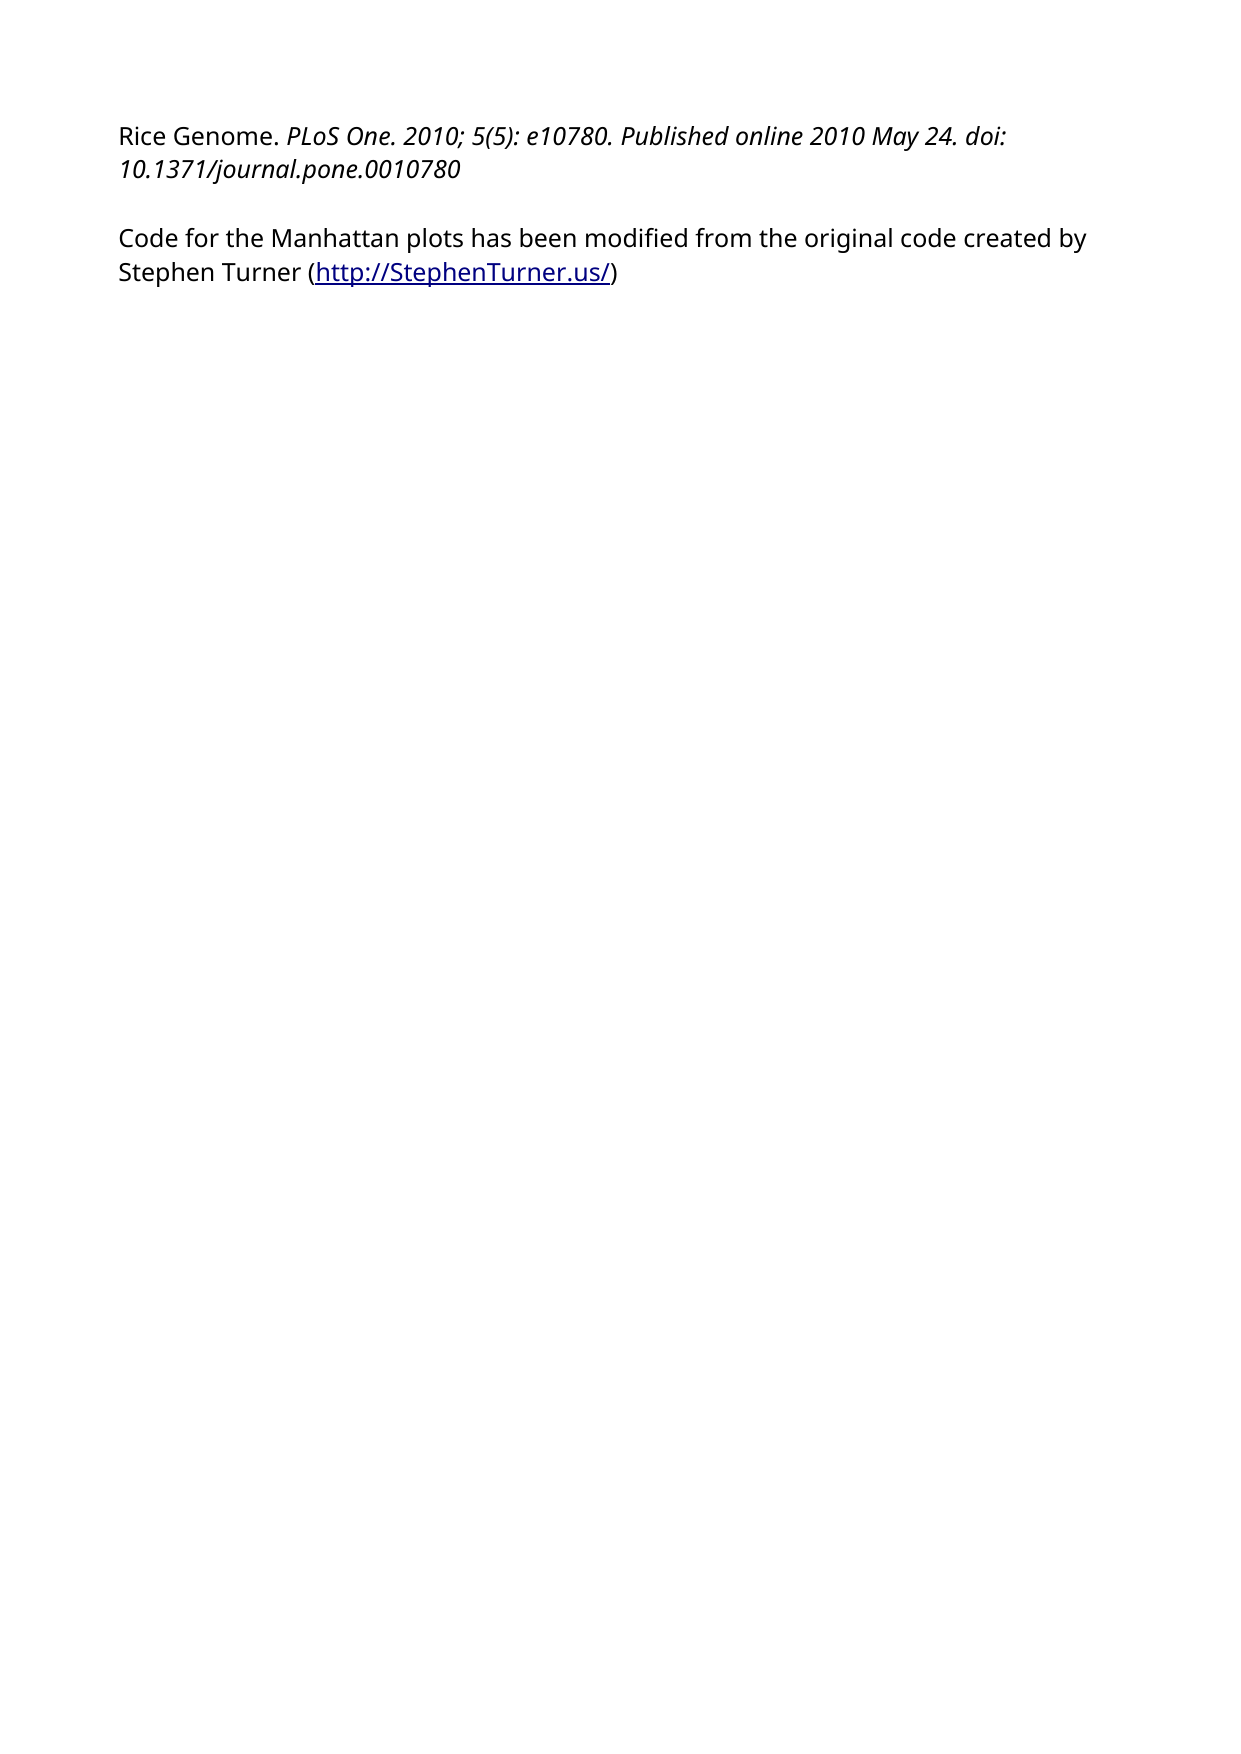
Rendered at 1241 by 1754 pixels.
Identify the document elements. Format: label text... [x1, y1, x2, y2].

text Code for the Manhattan plots has been modified from the original code created by Stephen Turner (http://StephenTurner.us/) [118, 220, 1122, 288]
text Rice Genome. PLoS One. 2010; 5(5): e10780. Published online 2010 May 24. doi: 10.1371/journal.pone.0010780 [118, 118, 1122, 186]
